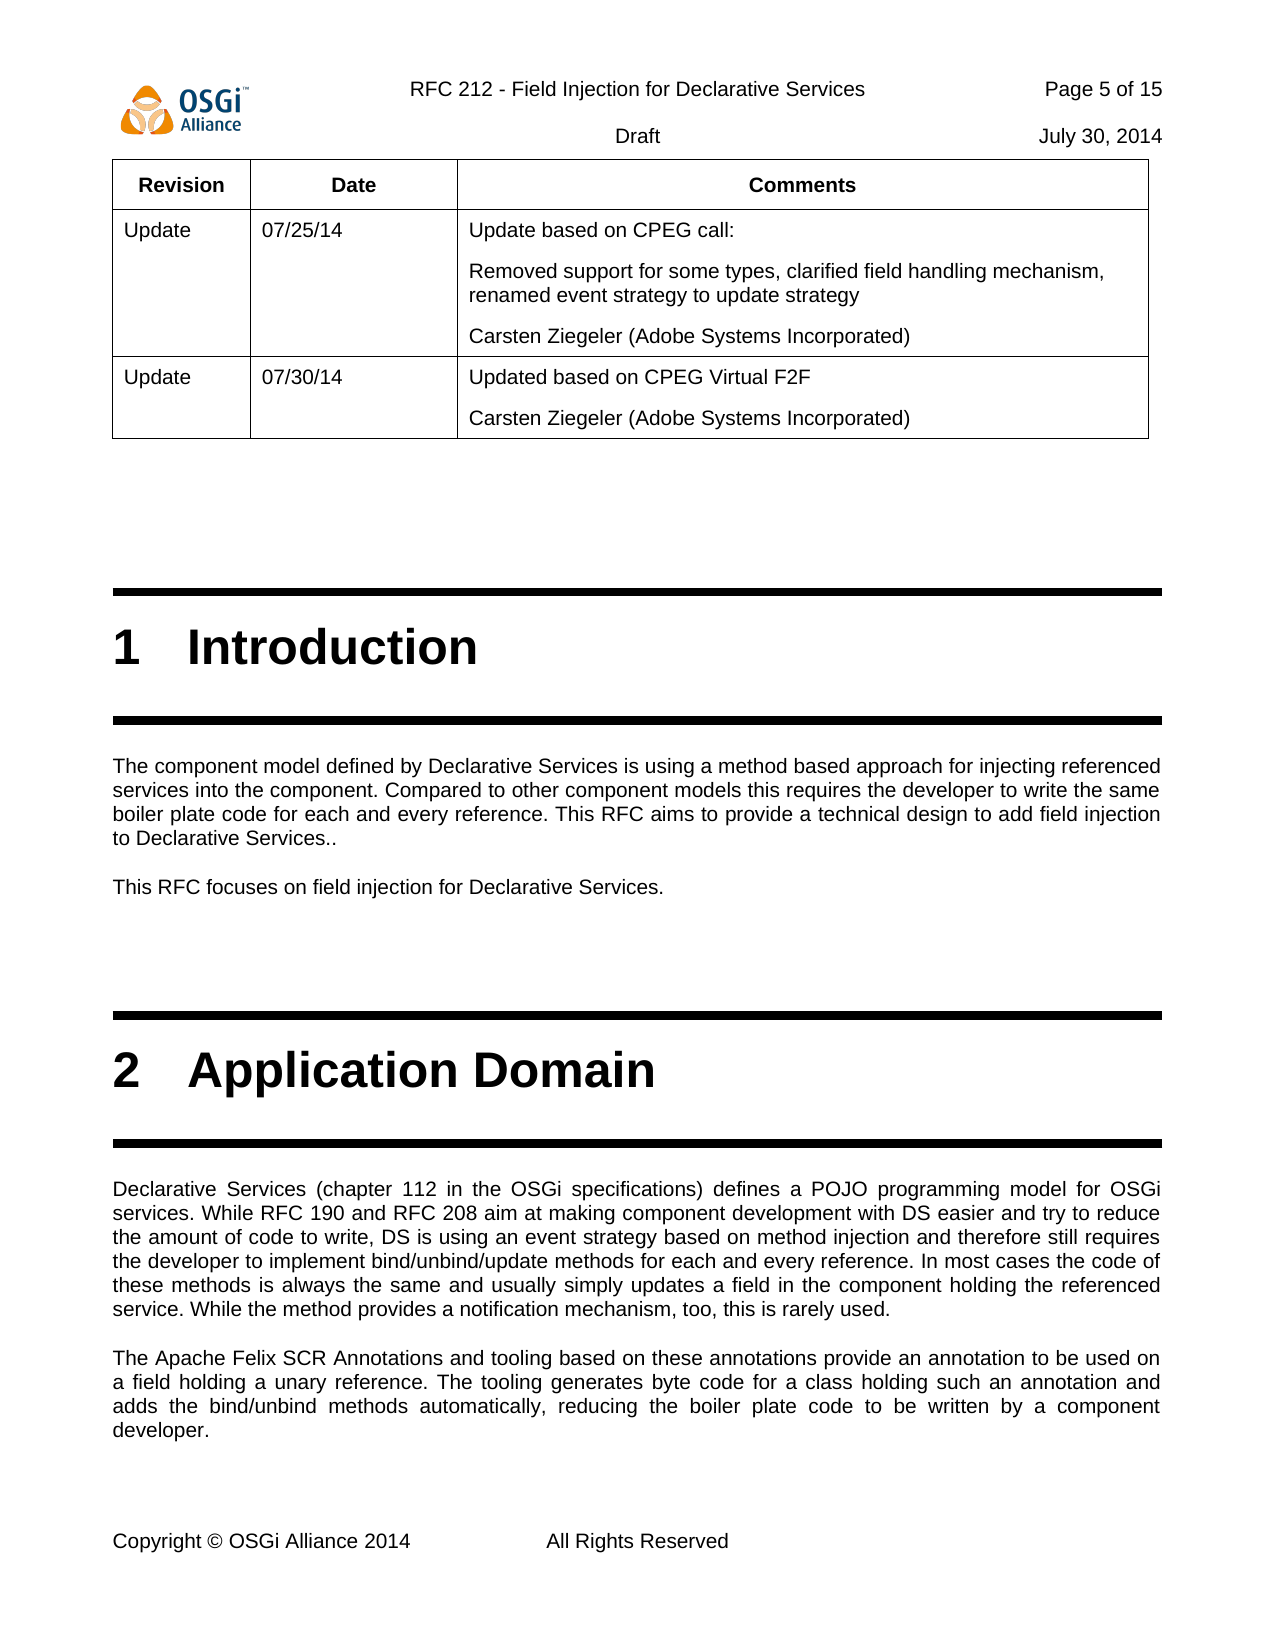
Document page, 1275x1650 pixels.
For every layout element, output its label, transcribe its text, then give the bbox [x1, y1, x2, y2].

text This RFC focuses on field injection for Declarative Services. [112, 875, 1162, 899]
table_cell Update [113, 210, 250, 356]
table_cell 30.07.14 [251, 357, 457, 438]
table_header Comments [458, 160, 1148, 209]
subtitle Introduction [112, 589, 1162, 725]
table_cell Updated based on CPEG Virtual F2F Carsten Ziegeler (Adobe Systems Incorporated) [458, 357, 1148, 438]
table_cell Update [113, 357, 250, 438]
picture [113, 78, 257, 142]
table_cell 25.07.14 [251, 210, 457, 356]
text Declarative Services (chapter 112 in the OSGi specifications) defines a POJO programming model for OSGi services. While RFC 190 and RFC 208 aim at making component development with DS easier and try to reduce the amount of code to write, DS is using an event strategy based on method injection and therefore still requires the developer to implement bind/unbind/update methods for each and every reference. In most cases the code of these methods is always the same and usually simply updates a field in the component holding the referenced service. While the method provides a notification mechanism, too, this is rarely used. [112, 1177, 1162, 1321]
table_header Revision [113, 160, 250, 209]
subtitle Application Domain [112, 1012, 1162, 1148]
table_header Date [251, 160, 457, 209]
text The component model defined by Declarative Services is using a method based approach for injecting referenced services into the component. Compared to other component models this requires the developer to write the same boiler plate code for each and every reference. This RFC aims to provide a technical design to add field injection to Declarative Services.. [112, 754, 1162, 850]
table_cell Update based on CPEG call: Removed support for some types, clarified field handling mechanism, renamed event strategy to update strategy Carsten Ziegeler (Adobe Systems Incorporated) [458, 210, 1148, 356]
text The Apache Felix SCR Annotations and tooling based on these annotations provide an annotation to be used on a field holding a unary reference. The tooling generates byte code for a class holding such an annotation and adds the bind/unbind methods automatically, reducing the boiler plate code to be written by a component developer. [112, 1346, 1162, 1442]
